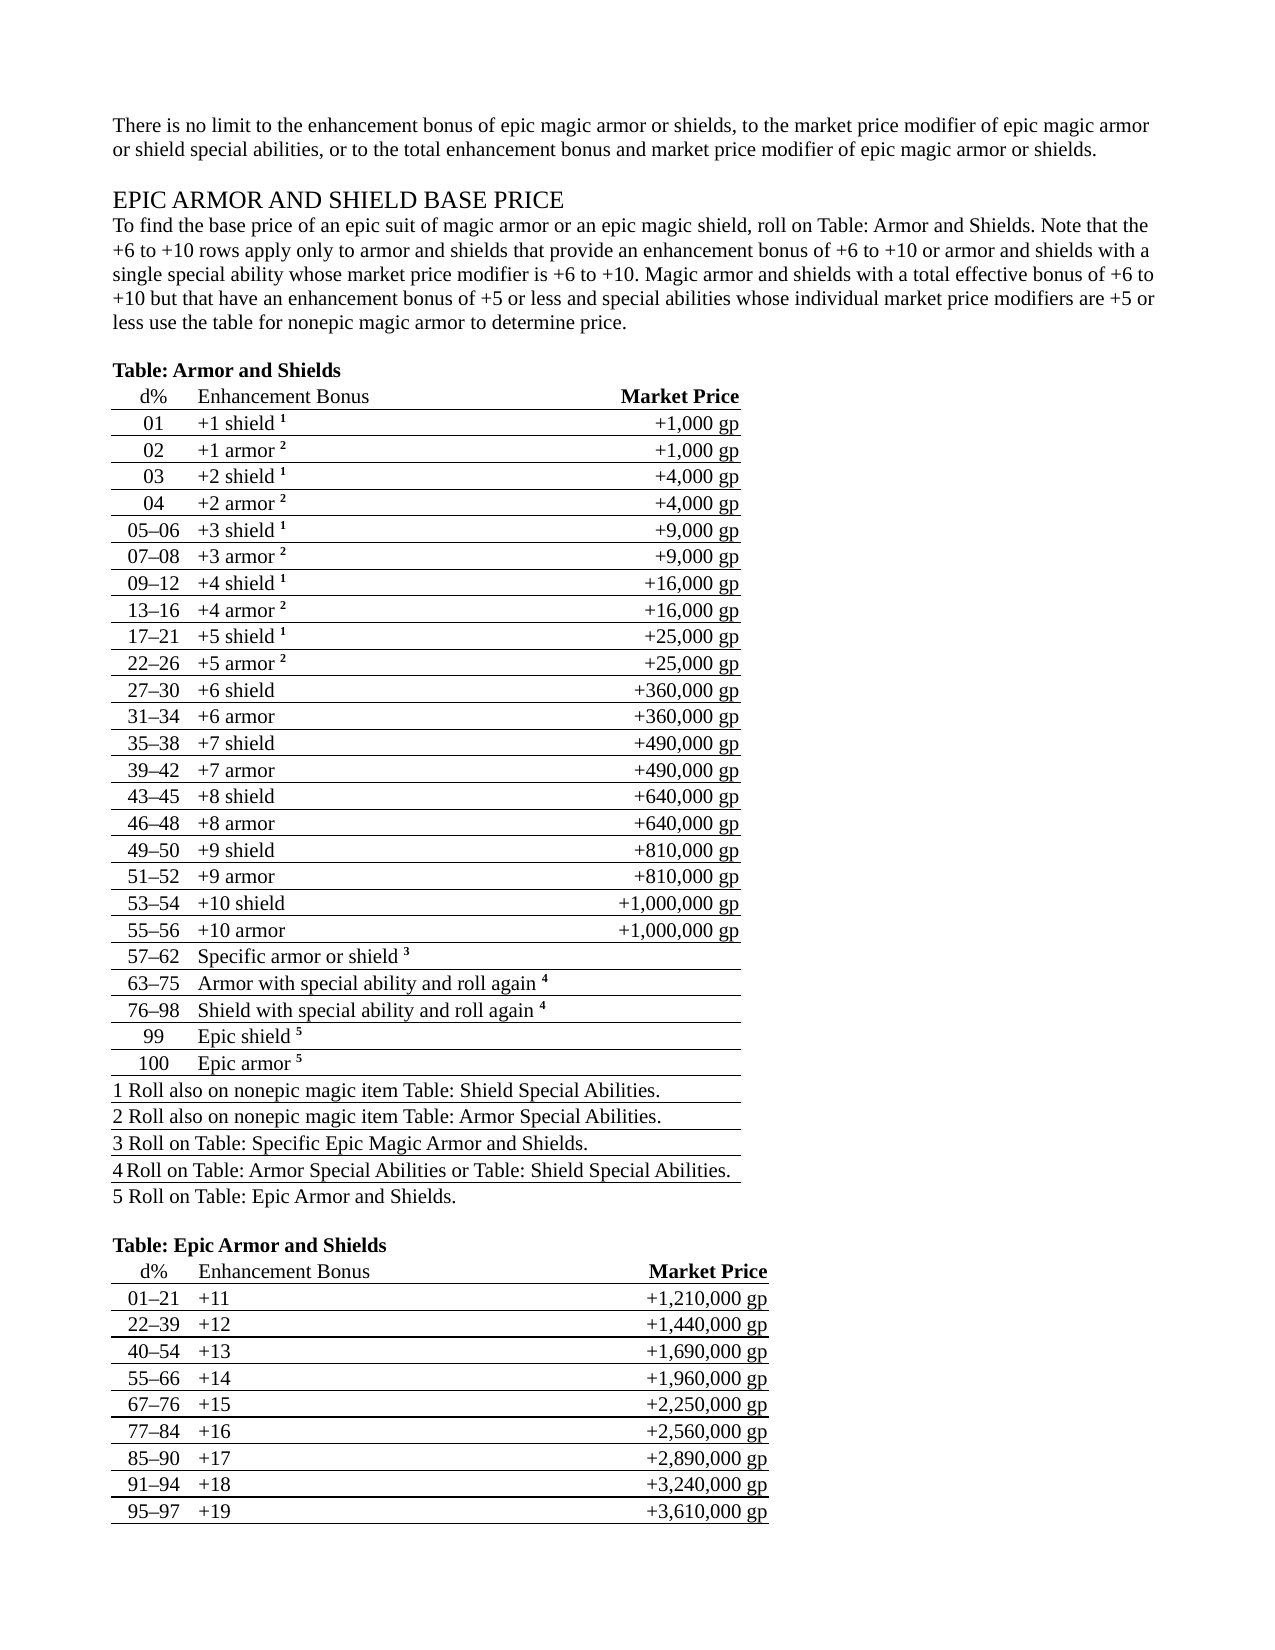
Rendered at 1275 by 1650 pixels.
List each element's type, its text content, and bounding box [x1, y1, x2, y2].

table_cell +12 [197, 1311, 581, 1336]
table_cell +1,000,000 gp [523, 916, 741, 942]
table_cell +25,000 gp [523, 623, 741, 648]
table_cell +6 shield [196, 676, 523, 702]
table_cell 22–26 [111, 650, 196, 675]
table_cell +13 [197, 1338, 581, 1363]
table_cell +9 armor [196, 863, 523, 888]
table_cell +5 shield 1 [196, 623, 523, 648]
table_cell +1 armor 2 [196, 436, 523, 462]
table_cell +10 shield [196, 890, 523, 915]
table_cell +16,000 gp [523, 596, 741, 622]
text There is no limit to the enhancement bonus of epic magic armor or shields, to the market price modifier of epic magic armor or shield special abilities, or to the total enhancement bonus and market price modifier of epic magic armor or shields. [112, 112, 1162, 161]
table_cell +16 [197, 1418, 581, 1443]
table_cell +9,000 gp [523, 516, 741, 542]
table_cell +3,610,000 gp [581, 1498, 769, 1523]
table_cell +3 armor 2 [196, 543, 523, 568]
table_cell +6 armor [196, 703, 523, 728]
table_cell +11 [197, 1284, 581, 1310]
table_cell +1,000 gp [523, 410, 741, 435]
table_header Market Price [523, 382, 741, 408]
table_cell 31–34 [111, 703, 196, 728]
table_cell +3 shield 1 [196, 516, 523, 542]
table_cell 49–50 [111, 836, 196, 862]
table_cell 55–66 [111, 1364, 197, 1390]
table_cell +5 armor 2 [196, 650, 523, 675]
table_cell +640,000 gp [523, 810, 741, 835]
table_cell +1,960,000 gp [581, 1364, 769, 1390]
table_header Market Price [581, 1257, 769, 1283]
table_cell Armor with special ability and roll again 4 [196, 970, 741, 995]
table_cell 03 [111, 463, 196, 488]
table_cell +640,000 gp [523, 783, 741, 808]
table_cell 55–56 [111, 916, 196, 942]
table_cell +1,000,000 gp [523, 890, 741, 915]
table_cell 95–97 [111, 1498, 197, 1523]
table_cell Epic armor 5 [196, 1050, 741, 1075]
table_cell +360,000 gp [523, 703, 741, 728]
table_cell 4 Roll on Table: Armor Special Abilities or Table: Shield Special Abilities. [111, 1156, 741, 1182]
table_cell +1,440,000 gp [581, 1311, 769, 1336]
table_cell +2 shield 1 [196, 463, 523, 488]
table_cell 77–84 [111, 1418, 197, 1443]
table_cell 100 [111, 1050, 196, 1075]
table_cell +4 armor 2 [196, 596, 523, 622]
table_cell +2 armor 2 [196, 490, 523, 515]
table_cell +17 [197, 1444, 581, 1470]
table_cell 46–48 [111, 810, 196, 835]
table_cell 01–21 [111, 1284, 197, 1310]
table_header Enhancement Bonus [197, 1257, 581, 1283]
table_cell +1,000 gp [523, 436, 741, 462]
table_cell +16,000 gp [523, 570, 741, 595]
text Table: Epic Armor and Shields [112, 1232, 1162, 1257]
table_cell 43–45 [111, 783, 196, 808]
table_cell +9,000 gp [523, 543, 741, 568]
table_cell 76–98 [111, 996, 196, 1022]
table_cell 35–38 [111, 730, 196, 755]
table_cell 22–39 [111, 1311, 197, 1336]
table_header d% [111, 1257, 197, 1283]
table_cell +1,690,000 gp [581, 1338, 769, 1363]
table_cell 17–21 [111, 623, 196, 648]
table_cell +9 shield [196, 836, 523, 862]
table_cell 13–16 [111, 596, 196, 622]
table_cell 02 [111, 436, 196, 462]
subtitle EPIC ARMOR AND SHIELD BASE PRICE [112, 185, 1162, 213]
table_cell Specific armor or shield 3 [196, 943, 741, 968]
table_cell +2,560,000 gp [581, 1418, 769, 1443]
table_cell 63–75 [111, 970, 196, 995]
table_cell +2,890,000 gp [581, 1444, 769, 1470]
table_cell +4,000 gp [523, 490, 741, 515]
table_cell 5 Roll on Table: Epic Armor and Shields. [111, 1183, 741, 1208]
table_cell +810,000 gp [523, 836, 741, 862]
table_cell 01 [111, 410, 196, 435]
table_cell 07–08 [111, 543, 196, 568]
table_cell 51–52 [111, 863, 196, 888]
table_cell +8 armor [196, 810, 523, 835]
table_cell +7 armor [196, 756, 523, 782]
table_cell +490,000 gp [523, 730, 741, 755]
text Table: Armor and Shields [112, 358, 1162, 382]
table_cell 40–54 [111, 1338, 197, 1363]
table_cell 1 Roll also on nonepic magic item Table: Shield Special Abilities. [111, 1076, 741, 1102]
table_cell 91–94 [111, 1471, 197, 1496]
table_cell +25,000 gp [523, 650, 741, 675]
table_cell +1,210,000 gp [581, 1284, 769, 1310]
table_cell +360,000 gp [523, 676, 741, 702]
table_cell 57–62 [111, 943, 196, 968]
table_cell 85–90 [111, 1444, 197, 1470]
table_cell +490,000 gp [523, 756, 741, 782]
table_cell 99 [111, 1023, 196, 1048]
table_cell +4 shield 1 [196, 570, 523, 595]
table_cell +3,240,000 gp [581, 1471, 769, 1496]
table_cell 39–42 [111, 756, 196, 782]
table_cell +4,000 gp [523, 463, 741, 488]
table_cell 04 [111, 490, 196, 515]
text To find the base price of an epic suit of magic armor or an epic magic shield, roll on Table: Armor and Shields. Note that the +6 to +10 rows apply only to armor and shields that provide an enhancement bonus of +6 to +10 or armor and shields with a single special ability whose market price modifier is +6 to +10. Magic armor and shields with a total effective bonus of +6 to +10 but that have an enhancement bonus of +5 or less and special abilities whose individual market price modifiers are +5 or less use the table for nonepic magic armor to determine price. [112, 213, 1162, 334]
table_cell +18 [197, 1471, 581, 1496]
table_cell +10 armor [196, 916, 523, 942]
table_cell Epic shield 5 [196, 1023, 741, 1048]
table_cell +7 shield [196, 730, 523, 755]
table_cell 09–12 [111, 570, 196, 595]
table_cell 2 Roll also on nonepic magic item Table: Armor Special Abilities. [111, 1103, 741, 1128]
table_cell 3 Roll on Table: Specific Epic Magic Armor and Shields. [111, 1130, 741, 1155]
table_header d% [111, 382, 196, 408]
table_cell 05–06 [111, 516, 196, 542]
table_cell +19 [197, 1498, 581, 1523]
table_cell +14 [197, 1364, 581, 1390]
table_cell 67–76 [111, 1391, 197, 1416]
table_cell +810,000 gp [523, 863, 741, 888]
table_cell 27–30 [111, 676, 196, 702]
table_cell Shield with special ability and roll again 4 [196, 996, 741, 1022]
table_header Enhancement Bonus [196, 382, 523, 408]
table_cell +15 [197, 1391, 581, 1416]
table_cell +2,250,000 gp [581, 1391, 769, 1416]
table_cell +8 shield [196, 783, 523, 808]
table_cell +1 shield 1 [196, 410, 523, 435]
table_cell 53–54 [111, 890, 196, 915]
